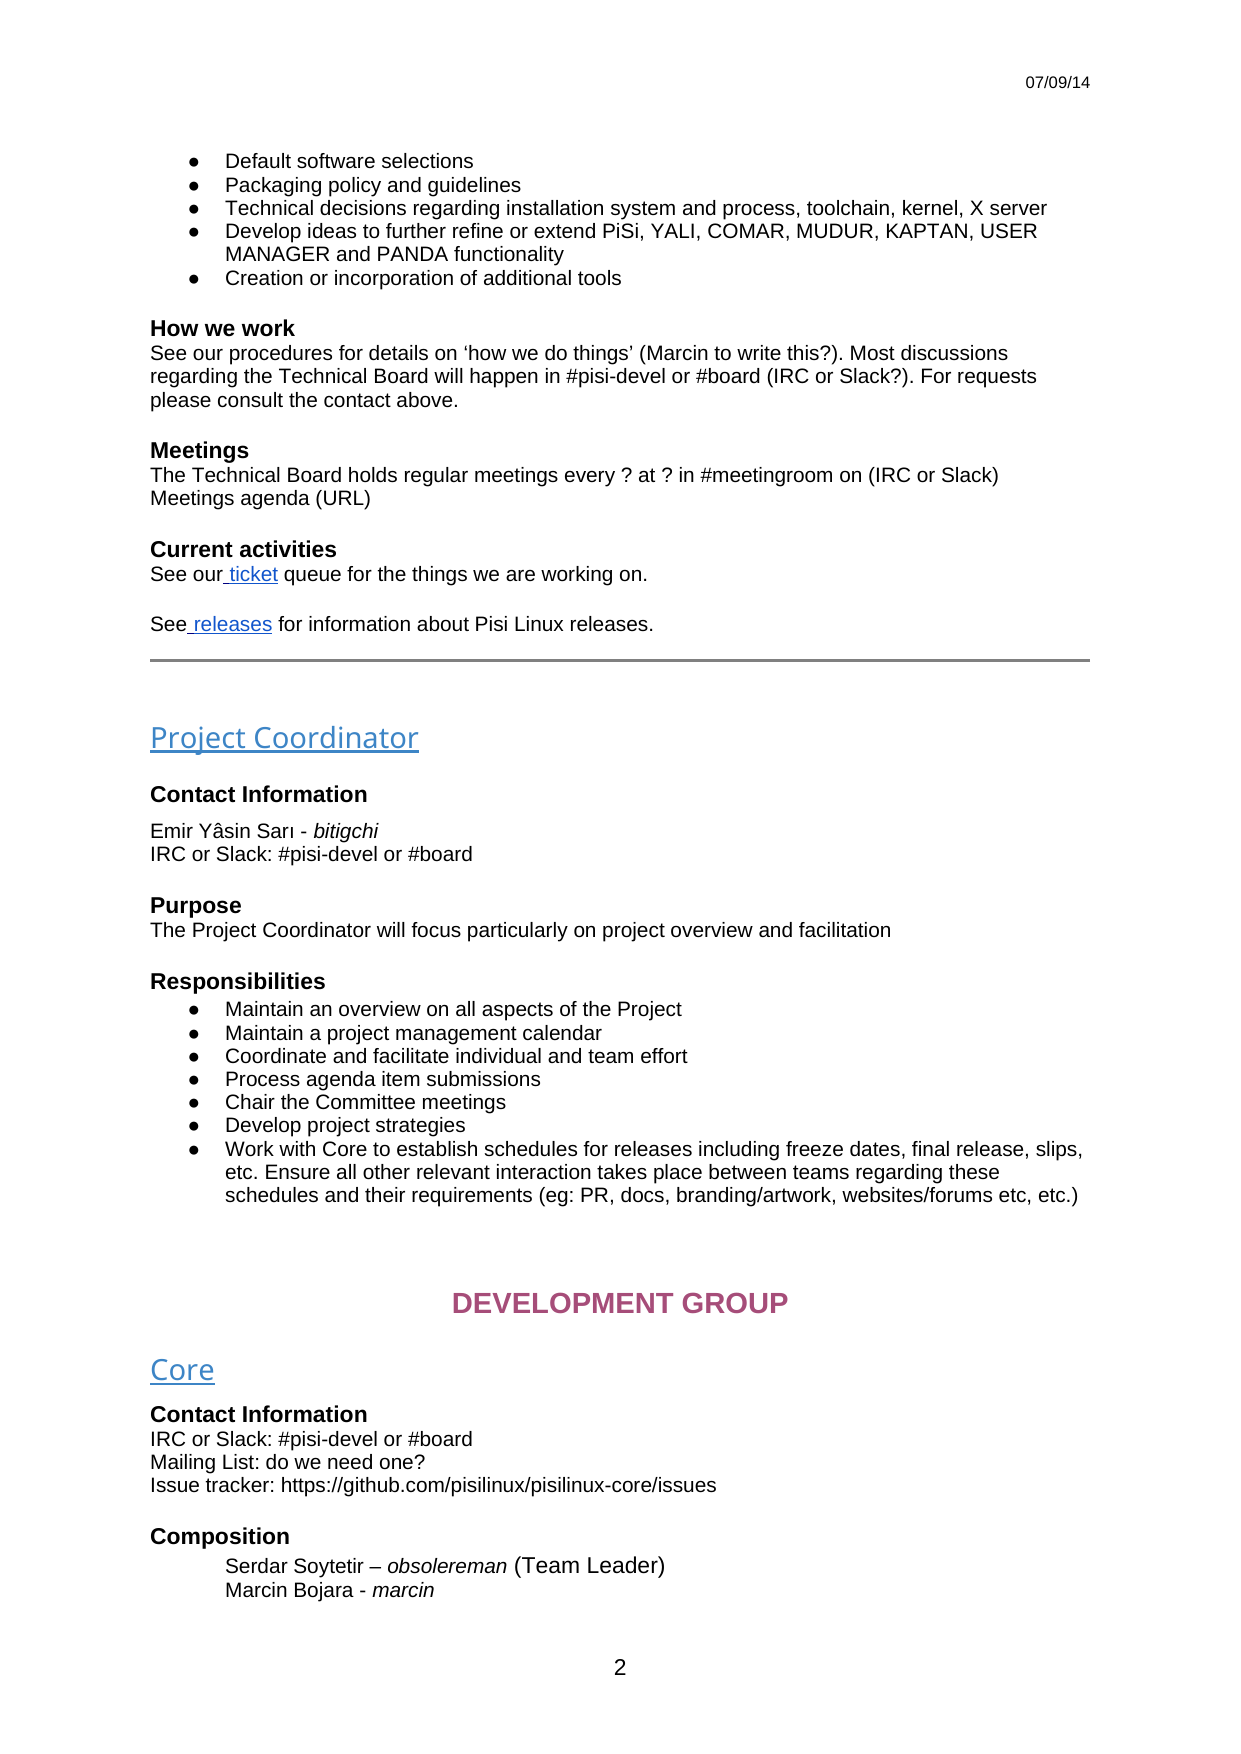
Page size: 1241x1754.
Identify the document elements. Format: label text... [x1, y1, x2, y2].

text The Project Coordinator will focus particularly on project overview and facilitation [150, 918, 1090, 942]
list Default software selections [187, 150, 1090, 173]
list Technical decisions regarding installation system and process, toolchain, kernel, X server [187, 196, 1090, 220]
text Contact Information [150, 782, 1090, 807]
text How we work [150, 316, 1090, 342]
subtitle Project Coordinator [150, 717, 1090, 757]
list Chair the Committee meetings [187, 1091, 1090, 1114]
text Mailing List: do we need one? [150, 1450, 1090, 1473]
list Packaging policy and guidelines [187, 173, 1090, 196]
text See our ticket queue for the things we are working on. [150, 562, 1090, 586]
list Maintain a project management calendar [187, 1021, 1090, 1044]
text Contact Information [150, 1401, 1090, 1427]
text See releases for information about Pisi Linux releases. [150, 612, 1090, 636]
subtitle Core [150, 1349, 1090, 1389]
list Maintain an overview on all aspects of the Project [187, 998, 1090, 1021]
text The Technical Board holds regular meetings every ? at ? in #meetingroom on (IRC or Slack) [150, 464, 1090, 487]
text Composition [150, 1523, 1090, 1549]
text Issue tracker: https://github.com/pisilinux/pisilinux-core/issues [150, 1473, 1090, 1497]
text Emir Yâsin Sarı - bitigchi [150, 820, 1090, 843]
text Serdar Soytetir – obsolereman (Team Leader) [225, 1553, 1090, 1578]
text Marcin Bojara - marcin [225, 1578, 1090, 1602]
text Meetings agenda (URL) [150, 487, 1090, 510]
text Responsibilities [150, 968, 1090, 994]
list Process agenda item submissions [187, 1067, 1090, 1091]
text DEVELOPMENT GROUP [150, 1287, 1090, 1319]
list Develop ideas to further refine or extend PiSi, YALI, COMAR, MUDUR, KAPTAN, USER MANAGER and PANDA functionality [187, 220, 1090, 266]
list Creation or incorporation of additional tools [187, 266, 1090, 289]
text See our procedures for details on ‘how we do things’ (Marcin to write this?). Most discussions regarding the Technical Board will happen in #pisi-devel or #board (IRC or Slack?). For requests please consult the contact above. [150, 342, 1090, 411]
text Meetings [150, 438, 1090, 464]
text Purpose [150, 893, 1090, 918]
list Work with Core to establish schedules for releases including freeze dates, final release, slips, etc. Ensure all other relevant interaction takes place between teams regarding these schedules and their requirements (eg: PR, docs, branding/artwork, websites/forums etc, etc.) [187, 1137, 1090, 1207]
text Current activities [150, 537, 1090, 562]
list Develop project strategies [187, 1114, 1090, 1137]
text IRC or Slack: #pisi-devel or #board [150, 843, 1090, 866]
text IRC or Slack: #pisi-devel or #board [150, 1427, 1090, 1450]
list Coordinate and facilitate individual and team effort [187, 1044, 1090, 1067]
